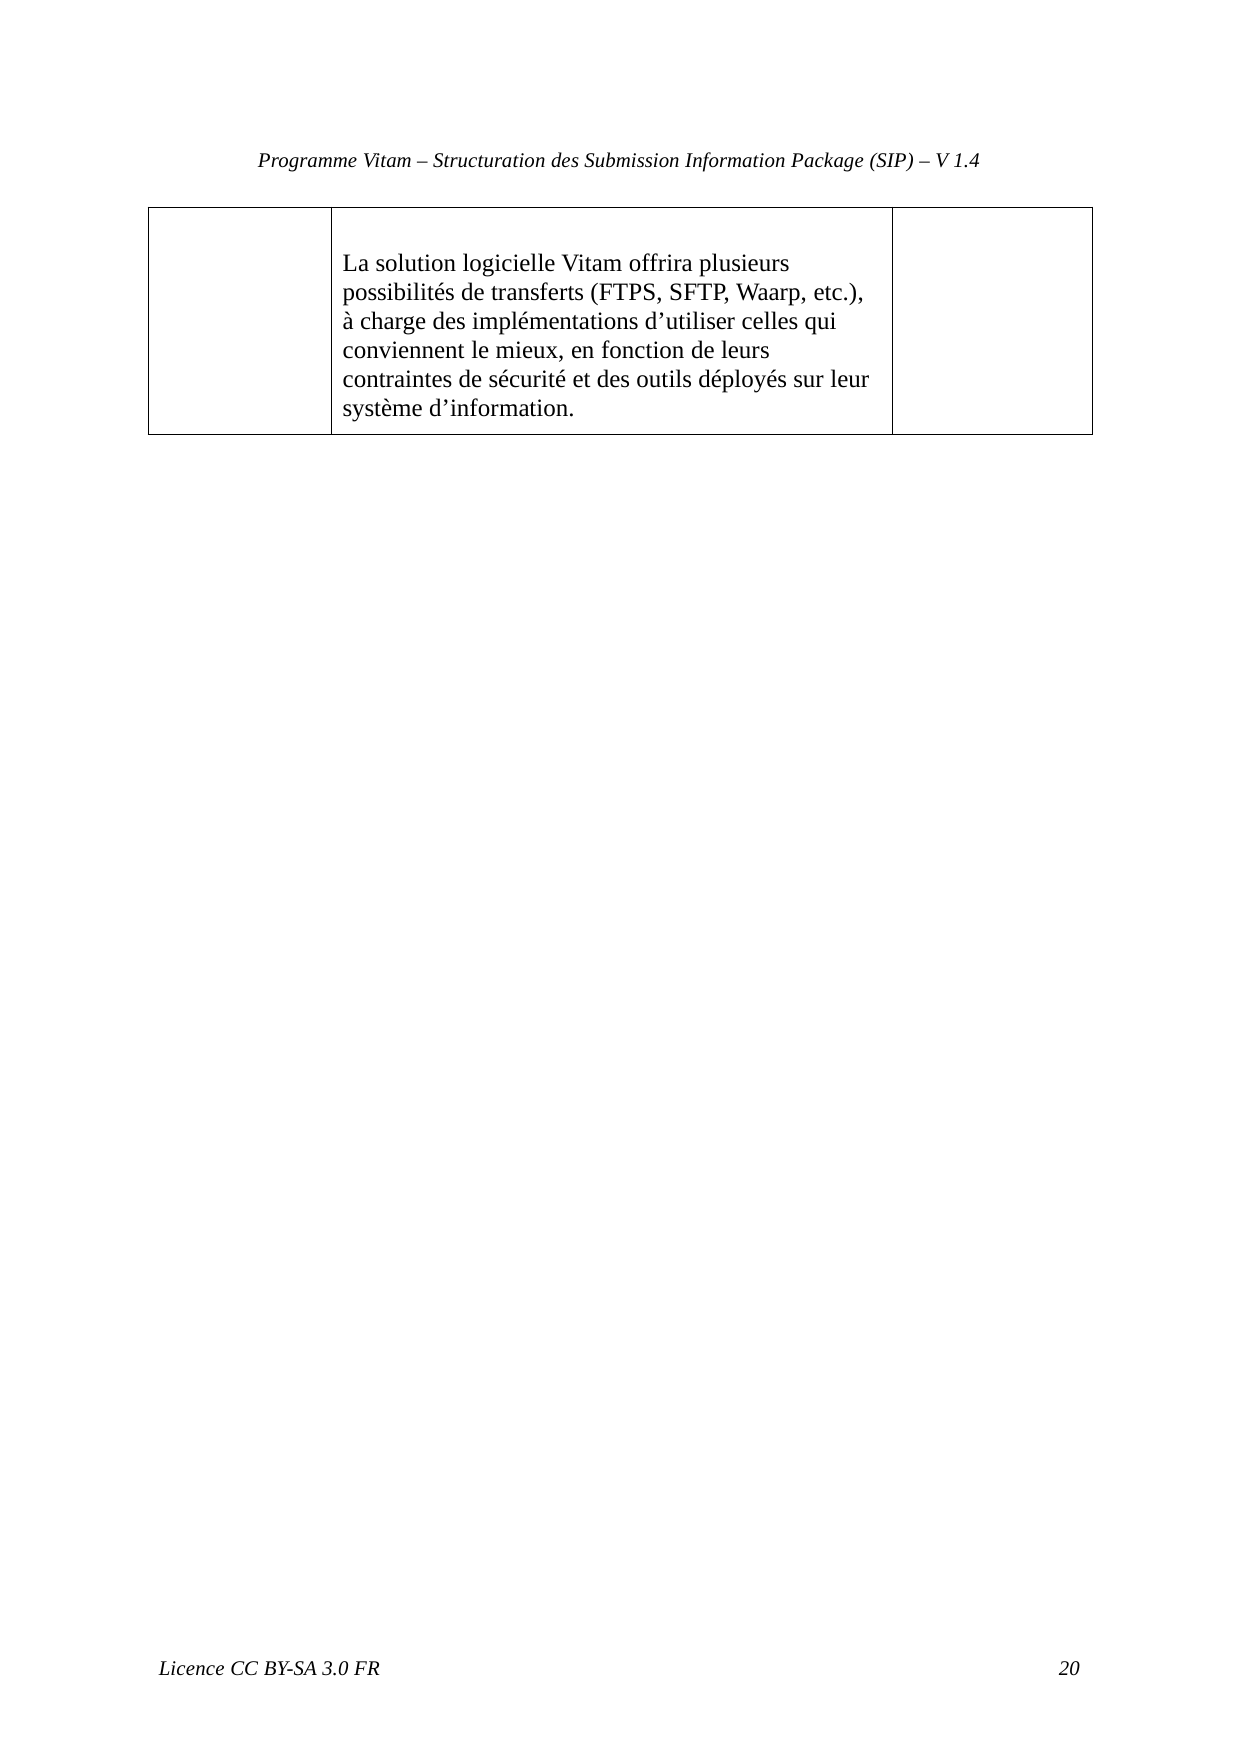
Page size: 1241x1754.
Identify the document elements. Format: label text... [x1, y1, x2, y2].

table_cell [893, 208, 1092, 434]
table_cell La solution logicielle Vitam offrira plusieurs possibilités de transferts (FTPS, SFTP, Waarp, etc.), à charge des implémentations d’utiliser celles qui conviennent le mieux, en fonction de leurs contraintes de sécurité et des outils déployés sur leur système d’information. [332, 208, 892, 434]
table_cell [149, 208, 331, 434]
